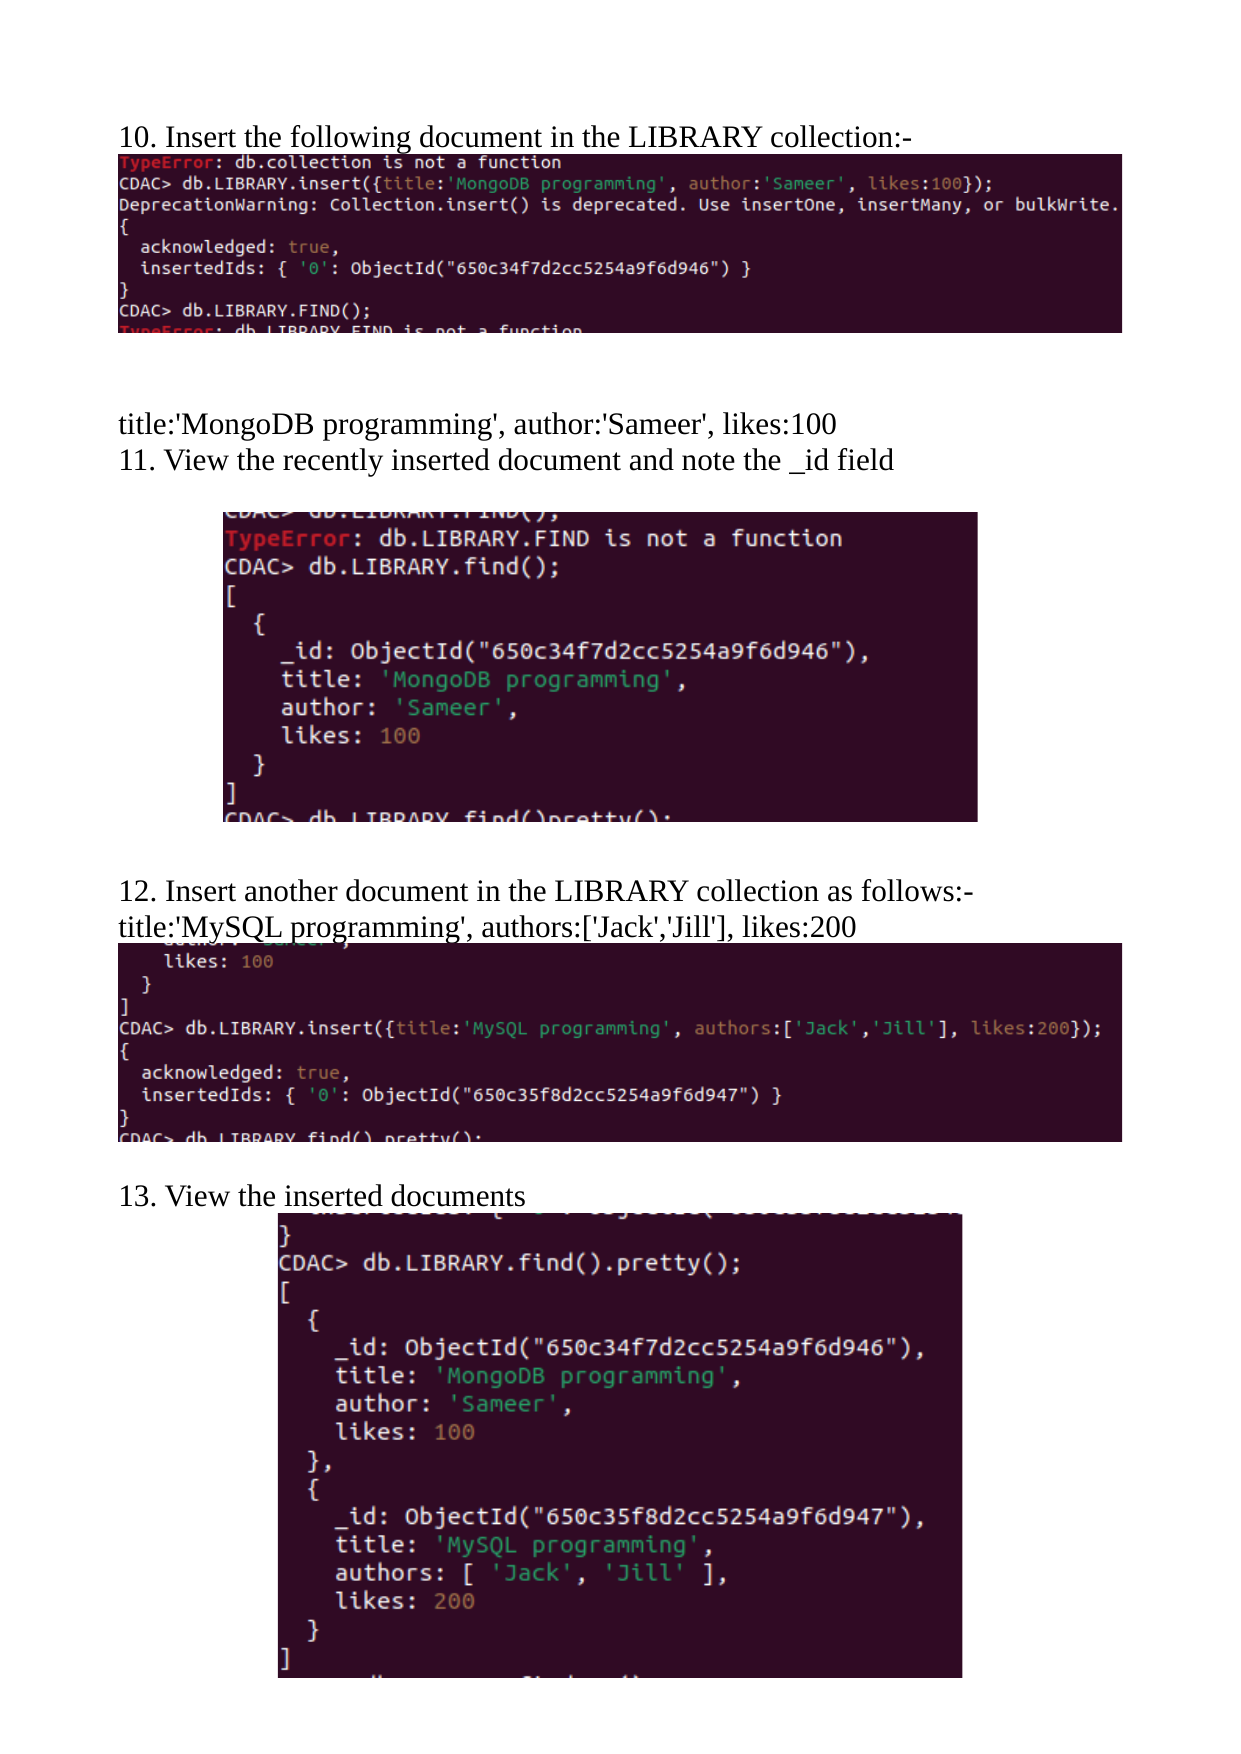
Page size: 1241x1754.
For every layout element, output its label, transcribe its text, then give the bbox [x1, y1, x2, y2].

text 10. Insert the following document in the LIBRARY collection:- [118, 118, 1122, 154]
text 11. View the recently inserted document and note the _id field [118, 441, 1122, 477]
text 12. Insert another document in the LIBRARY collection as follows:- [118, 872, 1122, 908]
text 13. View the inserted documents [118, 1177, 1122, 1213]
picture [277, 1213, 963, 1678]
picture [118, 943, 1123, 1142]
text title:'MongoDB programming', author:'Sameer', likes:100 [118, 405, 1122, 441]
text title:'MySQL programming', authors:['Jack','Jill'], likes:200 [118, 908, 1122, 943]
picture [118, 154, 1123, 333]
picture [223, 512, 978, 822]
